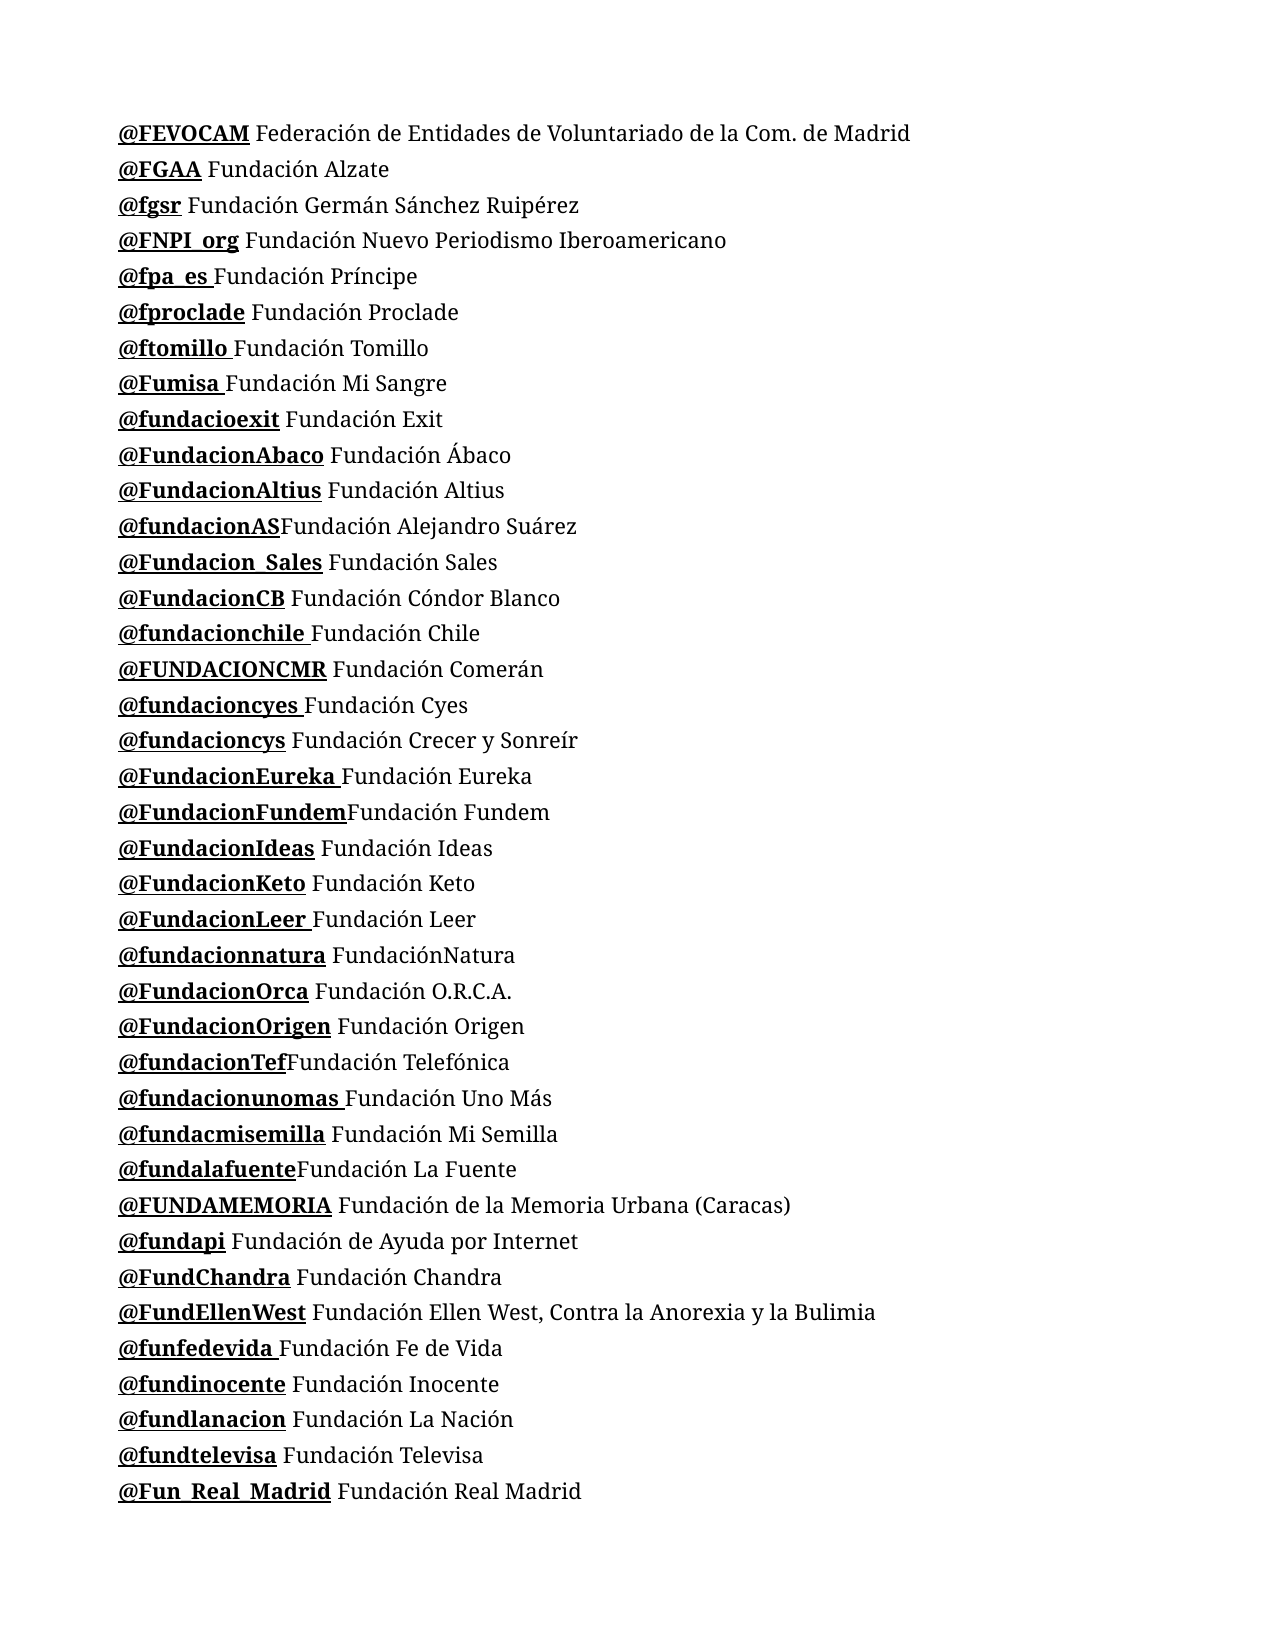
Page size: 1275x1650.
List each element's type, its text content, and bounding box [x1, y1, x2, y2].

text @fundalafuenteFundación La Fuente [118, 1154, 1157, 1184]
text @FundacionAbaco Fundación Ábaco [118, 440, 1157, 469]
text @fundacionunomas Fundación Uno Más [118, 1083, 1157, 1113]
text @FUNDAMEMORIA Fundación de la Memoria Urbana (Caracas) [118, 1190, 1157, 1220]
text @FNPI_org Fundación Nuevo Periodismo Iberoamericano [118, 225, 1157, 255]
text @Fundacion_Sales Fundación Sales [118, 547, 1157, 577]
text @FundacionOrca Fundación O.R.C.A. [118, 976, 1157, 1005]
text @FEVOCAM Federación de Entidades de Voluntariado de la Com. de Madrid [118, 118, 1157, 148]
text @fundacionnatura FundaciónNatura [118, 940, 1157, 970]
text @fundacionchile Fundación Chile [118, 618, 1157, 648]
text @Fun_Real_Madrid Fundación Real Madrid [118, 1476, 1157, 1506]
text @fundacioexit Fundación Exit [118, 404, 1157, 434]
text @FundacionCB Fundación Cóndor Blanco [118, 583, 1157, 612]
text @ftomillo Fundación Tomillo [118, 332, 1157, 362]
text @FundacionEureka Fundación Eureka [118, 761, 1157, 791]
text @fgsr Fundación Germán Sánchez Ruipérez [118, 189, 1157, 219]
text @FundEllenWest Fundación Ellen West, Contra la Anorexia y la Bulimia [118, 1297, 1157, 1327]
text @fpa_es Fundación Príncipe [118, 261, 1157, 291]
text @fundapi Fundación de Ayuda por Internet [118, 1226, 1157, 1256]
text @FundacionIdeas Fundación Ideas [118, 833, 1157, 862]
text @FundacionOrigen Fundación Origen [118, 1011, 1157, 1041]
text @fundacionASFundación Alejandro Suárez [118, 511, 1157, 541]
text @fundacioncys Fundación Crecer y Sonreír [118, 726, 1157, 755]
text @fundtelevisa Fundación Televisa [118, 1440, 1157, 1470]
text @FundacionLeer Fundación Leer [118, 904, 1157, 934]
text @FundacionKeto Fundación Keto [118, 868, 1157, 898]
text @funfedevida Fundación Fe de Vida [118, 1333, 1157, 1363]
text @fproclade Fundación Proclade [118, 297, 1157, 327]
text @fundacioncyes Fundación Cyes [118, 690, 1157, 719]
text @FundacionFundemFundación Fundem [118, 797, 1157, 827]
text @FGAA Fundación Alzate [118, 154, 1157, 184]
text @FUNDACIONCMR Fundación Comerán [118, 654, 1157, 684]
text @fundinocente Fundación Inocente [118, 1369, 1157, 1398]
text @fundlanacion Fundación La Nación [118, 1404, 1157, 1434]
text @Fumisa Fundación Mi Sangre [118, 368, 1157, 398]
text @fundacionTefFundación Telefónica [118, 1047, 1157, 1077]
text @FundChandra Fundación Chandra [118, 1261, 1157, 1291]
text @FundacionAltius Fundación Altius [118, 475, 1157, 505]
text @fundacmisemilla Fundación Mi Semilla [118, 1118, 1157, 1148]
